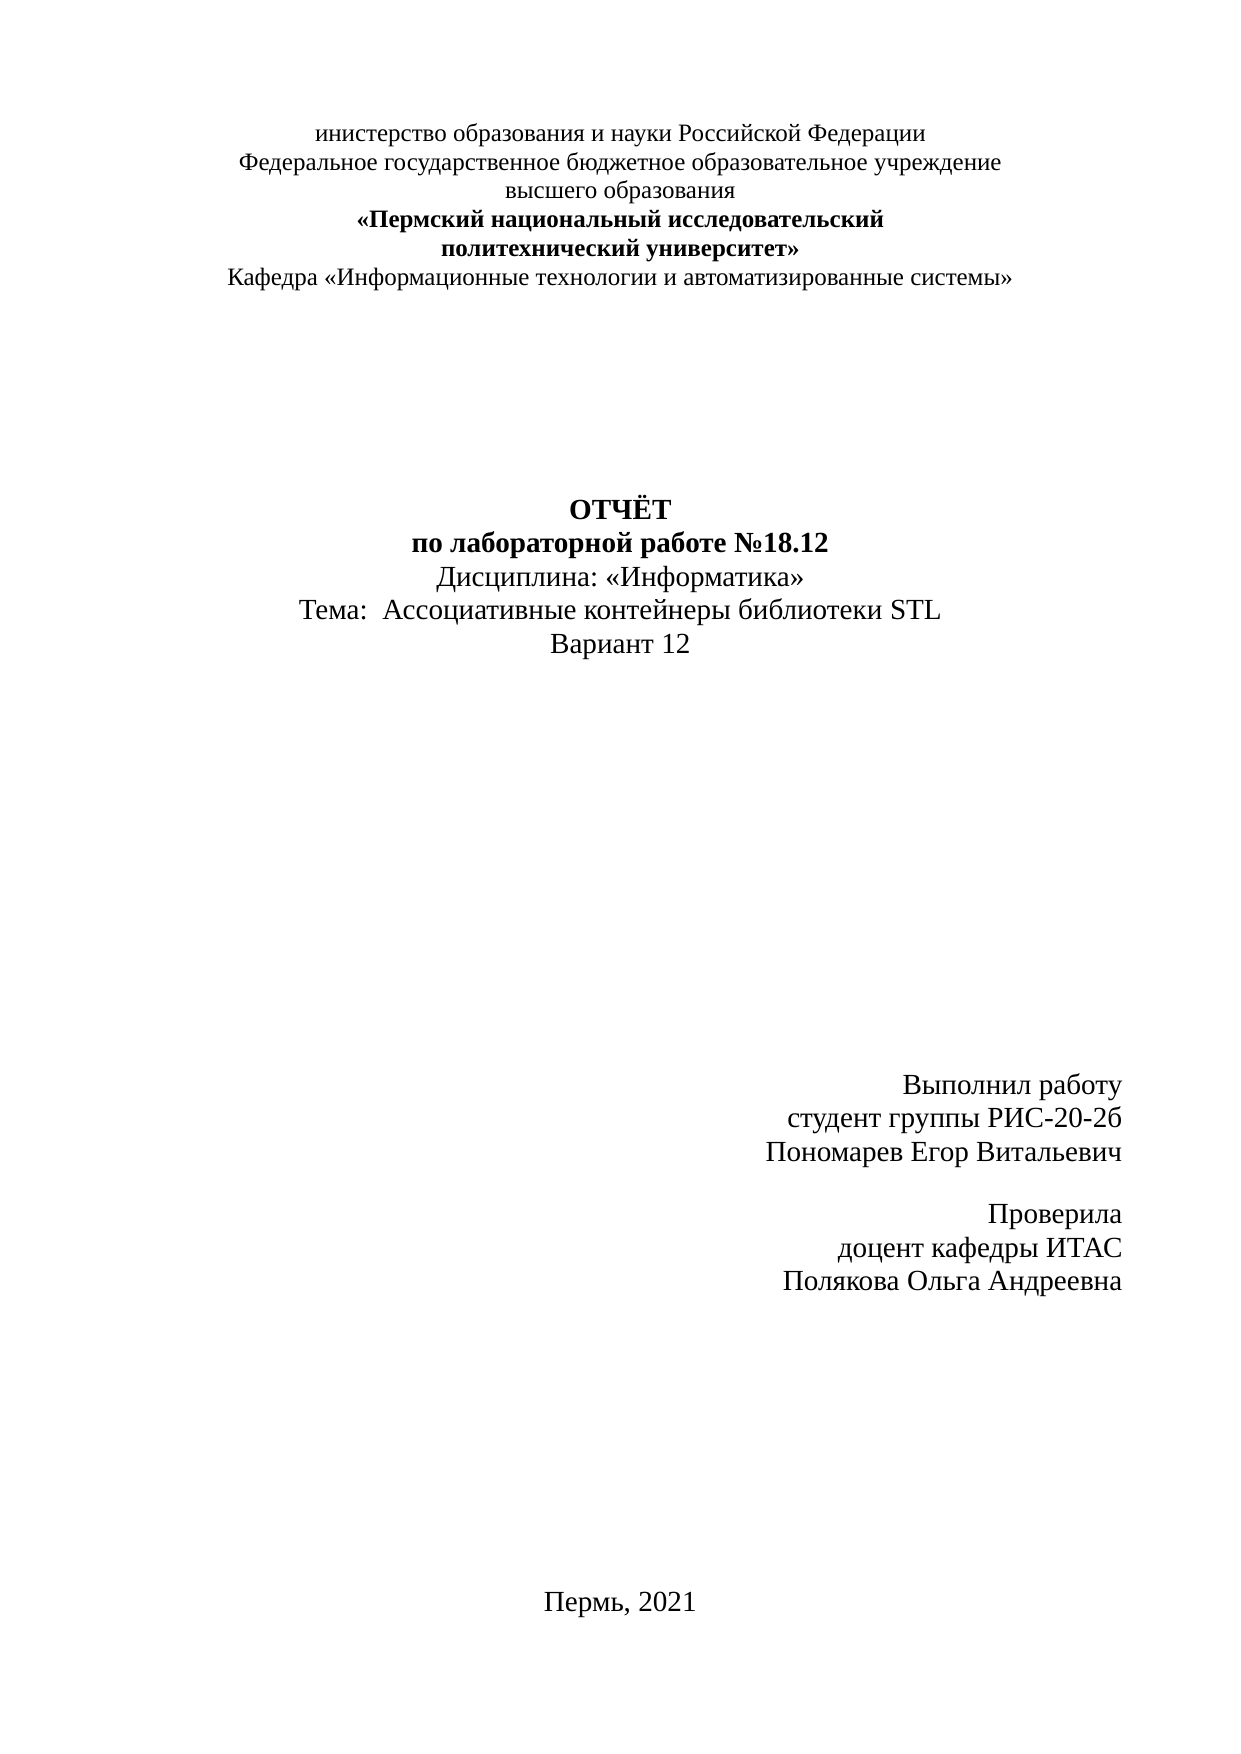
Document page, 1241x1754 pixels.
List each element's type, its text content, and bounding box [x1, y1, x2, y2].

text политехнический университет» [118, 233, 1122, 262]
text Федеральное государственное бюджетное образовательное учреждение [118, 147, 1122, 176]
text студент группы РИС-20-2б [118, 1100, 1122, 1134]
text Пермь, 2021 [118, 1584, 1122, 1618]
text Кафедра «Информационные технологии и автоматизированные системы» [118, 262, 1122, 291]
text «Пермский национальный исследовательский [118, 204, 1122, 233]
text Выполнил работу [118, 1067, 1122, 1100]
text инистерство образования и науки Российской Федерации [118, 118, 1122, 147]
text ОТЧЁТ [118, 492, 1122, 525]
text Тема: Ассоциативные контейнеры библиотеки STL [118, 592, 1122, 626]
text доцент кафедры ИТАС [118, 1230, 1122, 1263]
text Проверила [118, 1196, 1122, 1230]
text по лабораторной работе №18.12 [118, 525, 1122, 559]
text высшего образования [118, 176, 1122, 204]
text Полякова Ольга Андреевна [118, 1263, 1122, 1297]
text Дисциплина: «Информатика» [118, 559, 1122, 592]
text Пономарев Егор Витальевич [118, 1134, 1122, 1167]
text Вариант 12 [118, 626, 1122, 659]
